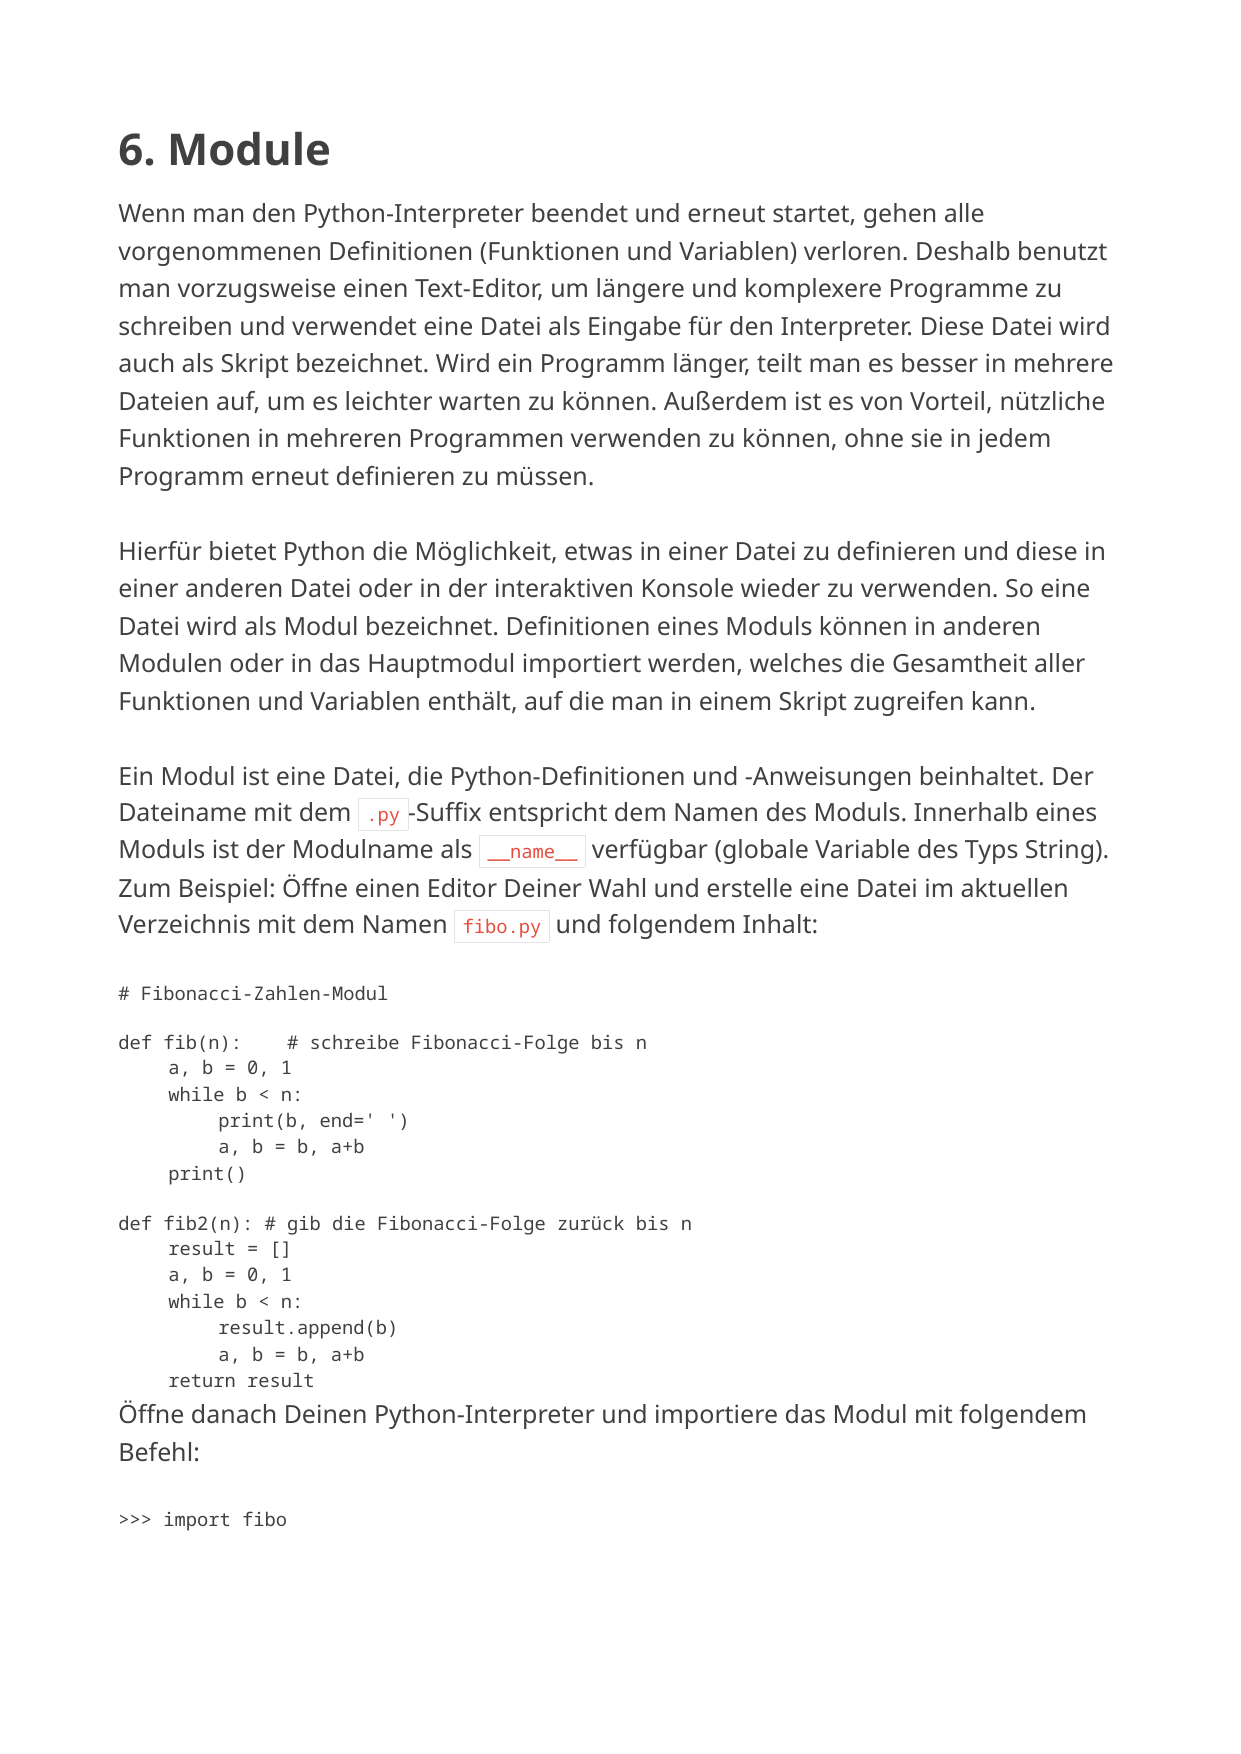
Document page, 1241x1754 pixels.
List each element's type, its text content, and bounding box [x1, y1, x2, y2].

text Ein Modul ist eine Datei, die Python-Definitionen und -Anweisungen beinhaltet. Der Dateiname mit dem .py-Suffix entspricht dem Namen des Moduls. Innerhalb eines Moduls ist der Modulname als __name__ verfügbar (globale Variable des Typs String). Zum Beispiel: Öffne einen Editor Deiner Wahl und erstelle eine Datei im aktuellen Verzeichnis mit dem Namen fibo.py und folgendem Inhalt: [118, 755, 1122, 942]
text print(b, end=' ') [118, 1107, 1122, 1133]
text a, b = b, a+b [118, 1133, 1122, 1160]
text print() [118, 1160, 1122, 1186]
text a, b = 0, 1 [118, 1054, 1122, 1081]
text return result [118, 1367, 1122, 1393]
text a, b = 0, 1 [118, 1262, 1122, 1288]
text def fib2(n): # gib die Fibonacci-Folge zurück bis n [118, 1210, 1122, 1235]
text a, b = b, a+b [118, 1341, 1122, 1367]
text Hierfür bietet Python die Möglichkeit, etwas in einer Datei zu definieren und diese in einer anderen Datei oder in der interaktiven Konsole wieder zu verwenden. So eine Datei wird als Modul bezeichnet. Definitionen eines Moduls können in anderen Modulen oder in das Hauptmodul importiert werden, welches die Gesamtheit aller Funktionen und Variablen enthält, auf die man in einem Skript zugreifen kann. [118, 530, 1122, 717]
text while b < n: [118, 1288, 1122, 1314]
text >>> import fibo [118, 1506, 1122, 1532]
text Wenn man den Python-Interpreter beendet und erneut startet, gehen alle vorgenommenen Definitionen (Funktionen und Variablen) verloren. Deshalb benutzt man vorzugsweise einen Text-Editor, um längere und komplexere Programme zu schreiben und verwendet eine Datei als Eingabe für den Interpreter. Diese Datei wird auch als Skript bezeichnet. Wird ein Programm länger, teilt man es besser in mehrere Dateien auf, um es leichter warten zu können. Außerdem ist es von Vorteil, nützliche Funktionen in mehreren Programmen verwenden zu können, ohne sie in jedem Programm erneut definieren zu müssen. [118, 192, 1122, 492]
subtitle 6. Module [118, 118, 1122, 178]
text while b < n: [118, 1081, 1122, 1107]
text Öffne danach Deinen Python-Interpreter und importiere das Modul mit folgendem Befehl: [118, 1393, 1122, 1468]
text # Fibonacci-Zahlen-Modul [118, 980, 1122, 1005]
text result.append(b) [118, 1314, 1122, 1341]
text def fib(n): # schreibe Fibonacci-Folge bis n [118, 1029, 1122, 1054]
text result = [] [118, 1235, 1122, 1262]
